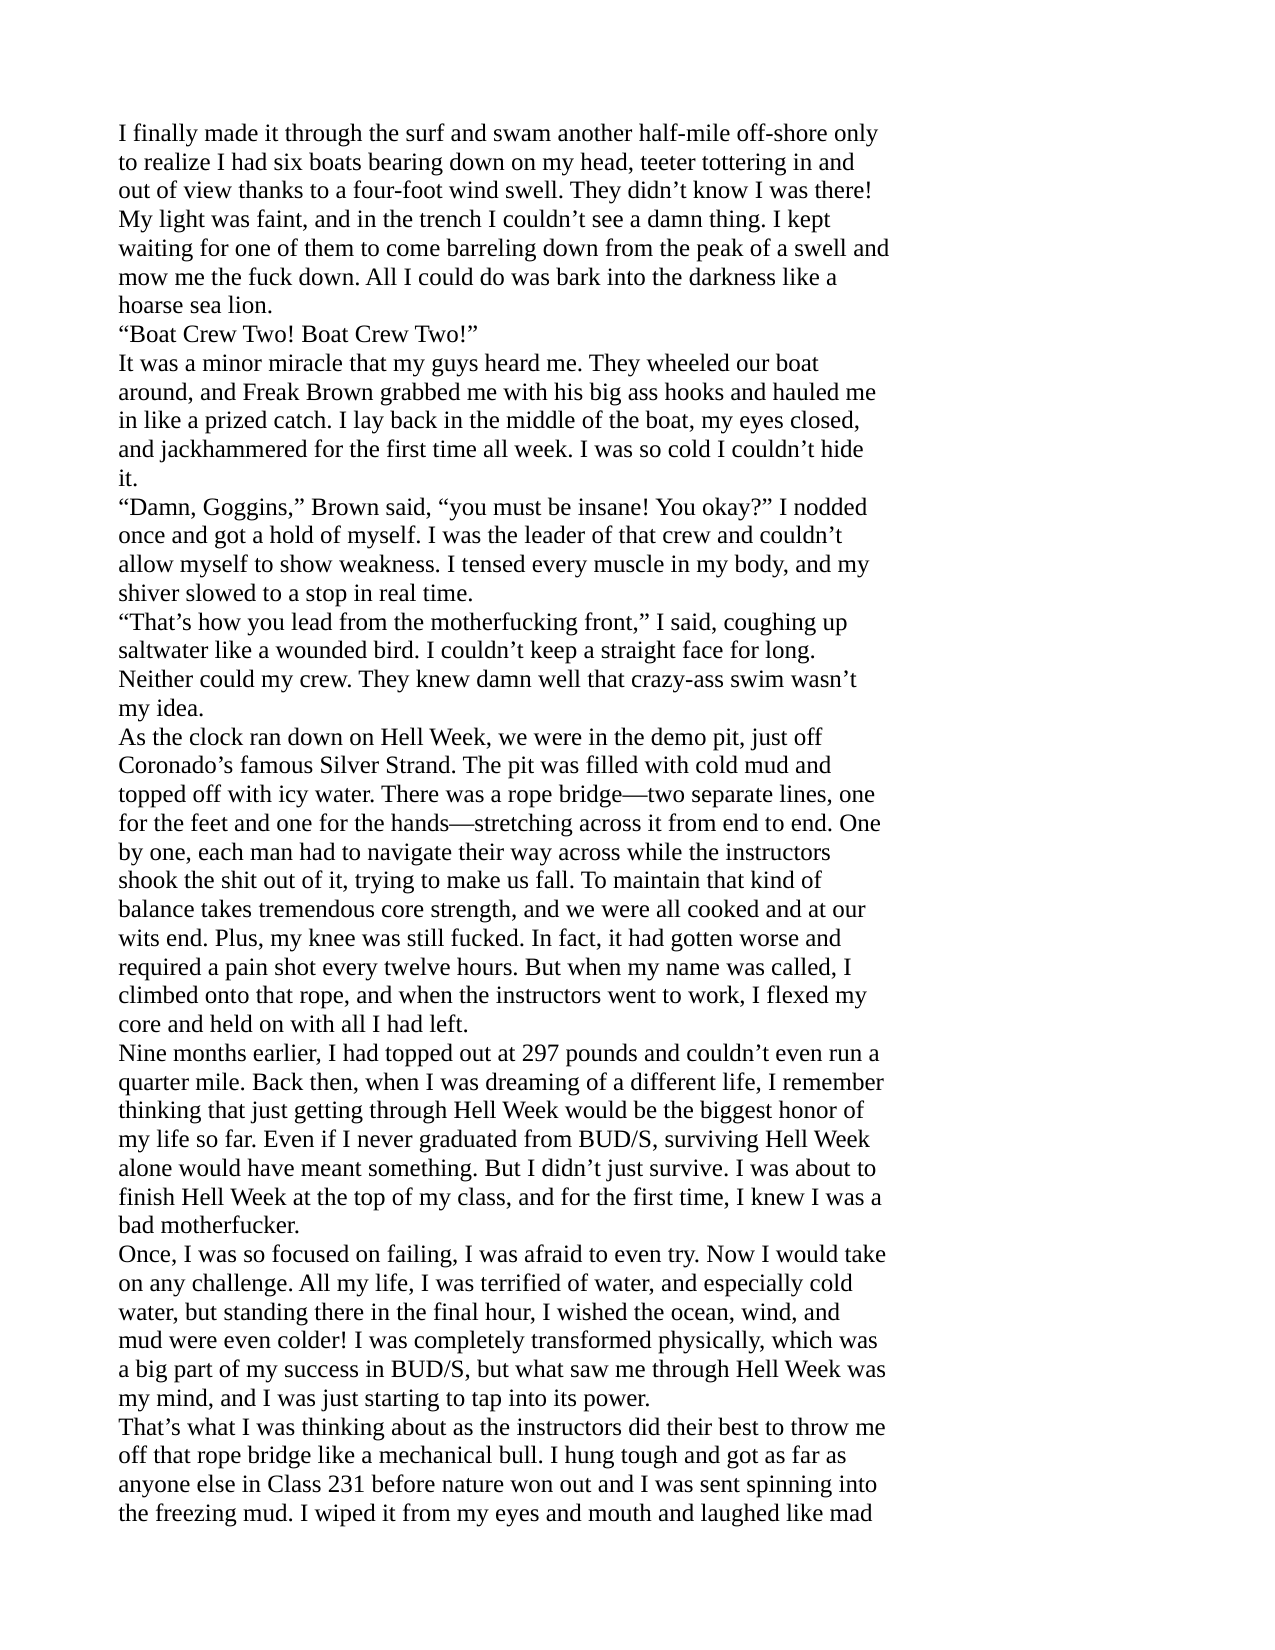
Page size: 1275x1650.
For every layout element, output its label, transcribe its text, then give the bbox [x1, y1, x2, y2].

text it. [118, 463, 1157, 492]
text “That’s how you lead from the motherfucking front,” I said, coughing up [118, 607, 1157, 636]
text climbed onto that rope, and when the instructors went to work, I flexed my [118, 981, 1157, 1009]
text for the feet and one for the hands—stretching across it from end to end. One [118, 808, 1157, 837]
text around, and Freak Brown grabbed me with his big ass hooks and hauled me [118, 377, 1157, 406]
text anyone else in Class 231 before nature won out and I was sent spinning into [118, 1469, 1157, 1498]
text water, but standing there in the final hour, I wished the ocean, wind, and [118, 1297, 1157, 1326]
text As the clock ran down on Hell Week, we were in the demo pit, just off [118, 722, 1157, 751]
text required a pain shot every twelve hours. But when my name was called, I [118, 952, 1157, 981]
text saltwater like a wounded bird. I couldn’t keep a straight face for long. [118, 636, 1157, 664]
text topped off with icy water. There was a rope bridge—two separate lines, one [118, 779, 1157, 808]
text Neither could my crew. They knew damn well that crazy-ass swim wasn’t [118, 664, 1157, 693]
text “Boat Crew Two! Boat Crew Two!” [118, 319, 1157, 348]
text Once, I was so focused on failing, I was afraid to even try. Now I would take [118, 1239, 1157, 1268]
text to realize I had six boats bearing down on my head, teeter tottering in and [118, 147, 1157, 176]
text It was a minor miracle that my guys heard me. They wheeled our boat [118, 348, 1157, 377]
text my mind, and I was just starting to tap into its power. [118, 1383, 1157, 1412]
text once and got a hold of myself. I was the leader of that crew and couldn’t [118, 521, 1157, 549]
text bad motherfucker. [118, 1211, 1157, 1239]
text mow me the fuck down. All I could do was bark into the darkness like a [118, 262, 1157, 291]
text in like a prized catch. I lay back in the middle of the boat, my eyes closed, [118, 406, 1157, 434]
text out of view thanks to a four-foot wind swell. They didn’t know I was there! [118, 176, 1157, 204]
text by one, each man had to navigate their way across while the instructors [118, 837, 1157, 866]
text core and held on with all I had left. [118, 1009, 1157, 1038]
text allow myself to show weakness. I tensed every muscle in my body, and my [118, 549, 1157, 578]
text the freezing mud. I wiped it from my eyes and mouth and laughed like mad [118, 1498, 1157, 1527]
text Coronado’s famous Silver Strand. The pit was filled with cold mud and [118, 751, 1157, 779]
text alone would have meant something. But I didn’t just survive. I was about to [118, 1153, 1157, 1182]
text waiting for one of them to come barreling down from the peak of a swell and [118, 233, 1157, 262]
text thinking that just getting through Hell Week would be the biggest honor of [118, 1096, 1157, 1124]
text on any challenge. All my life, I was terrified of water, and especially cold [118, 1268, 1157, 1297]
text That’s what I was thinking about as the instructors did their best to throw me [118, 1412, 1157, 1441]
text finish Hell Week at the top of my class, and for the first time, I knew I was a [118, 1182, 1157, 1211]
text off that rope bridge like a mechanical bull. I hung tough and got as far as [118, 1441, 1157, 1469]
text I finally made it through the surf and swam another half-mile off-shore only [118, 118, 1157, 147]
text quarter mile. Back then, when I was dreaming of a different life, I remember [118, 1067, 1157, 1096]
text “Damn, Goggins,” Brown said, “you must be insane! You okay?” I nodded [118, 492, 1157, 521]
text shook the shit out of it, trying to make us fall. To maintain that kind of [118, 866, 1157, 894]
text a big part of my success in BUD/S, but what saw me through Hell Week was [118, 1354, 1157, 1383]
text My light was faint, and in the trench I couldn’t see a damn thing. I kept [118, 204, 1157, 233]
text my life so far. Even if I never graduated from BUD/S, surviving Hell Week [118, 1124, 1157, 1153]
text mud were even colder! I was completely transformed physically, which was [118, 1326, 1157, 1354]
text my idea. [118, 693, 1157, 722]
text hoarse sea lion. [118, 291, 1157, 319]
text and jackhammered for the first time all week. I was so cold I couldn’t hide [118, 434, 1157, 463]
text balance takes tremendous core strength, and we were all cooked and at our [118, 894, 1157, 923]
text shiver slowed to a stop in real time. [118, 578, 1157, 607]
text wits end. Plus, my knee was still fucked. In fact, it had gotten worse and [118, 923, 1157, 952]
text Nine months earlier, I had topped out at 297 pounds and couldn’t even run a [118, 1038, 1157, 1067]
